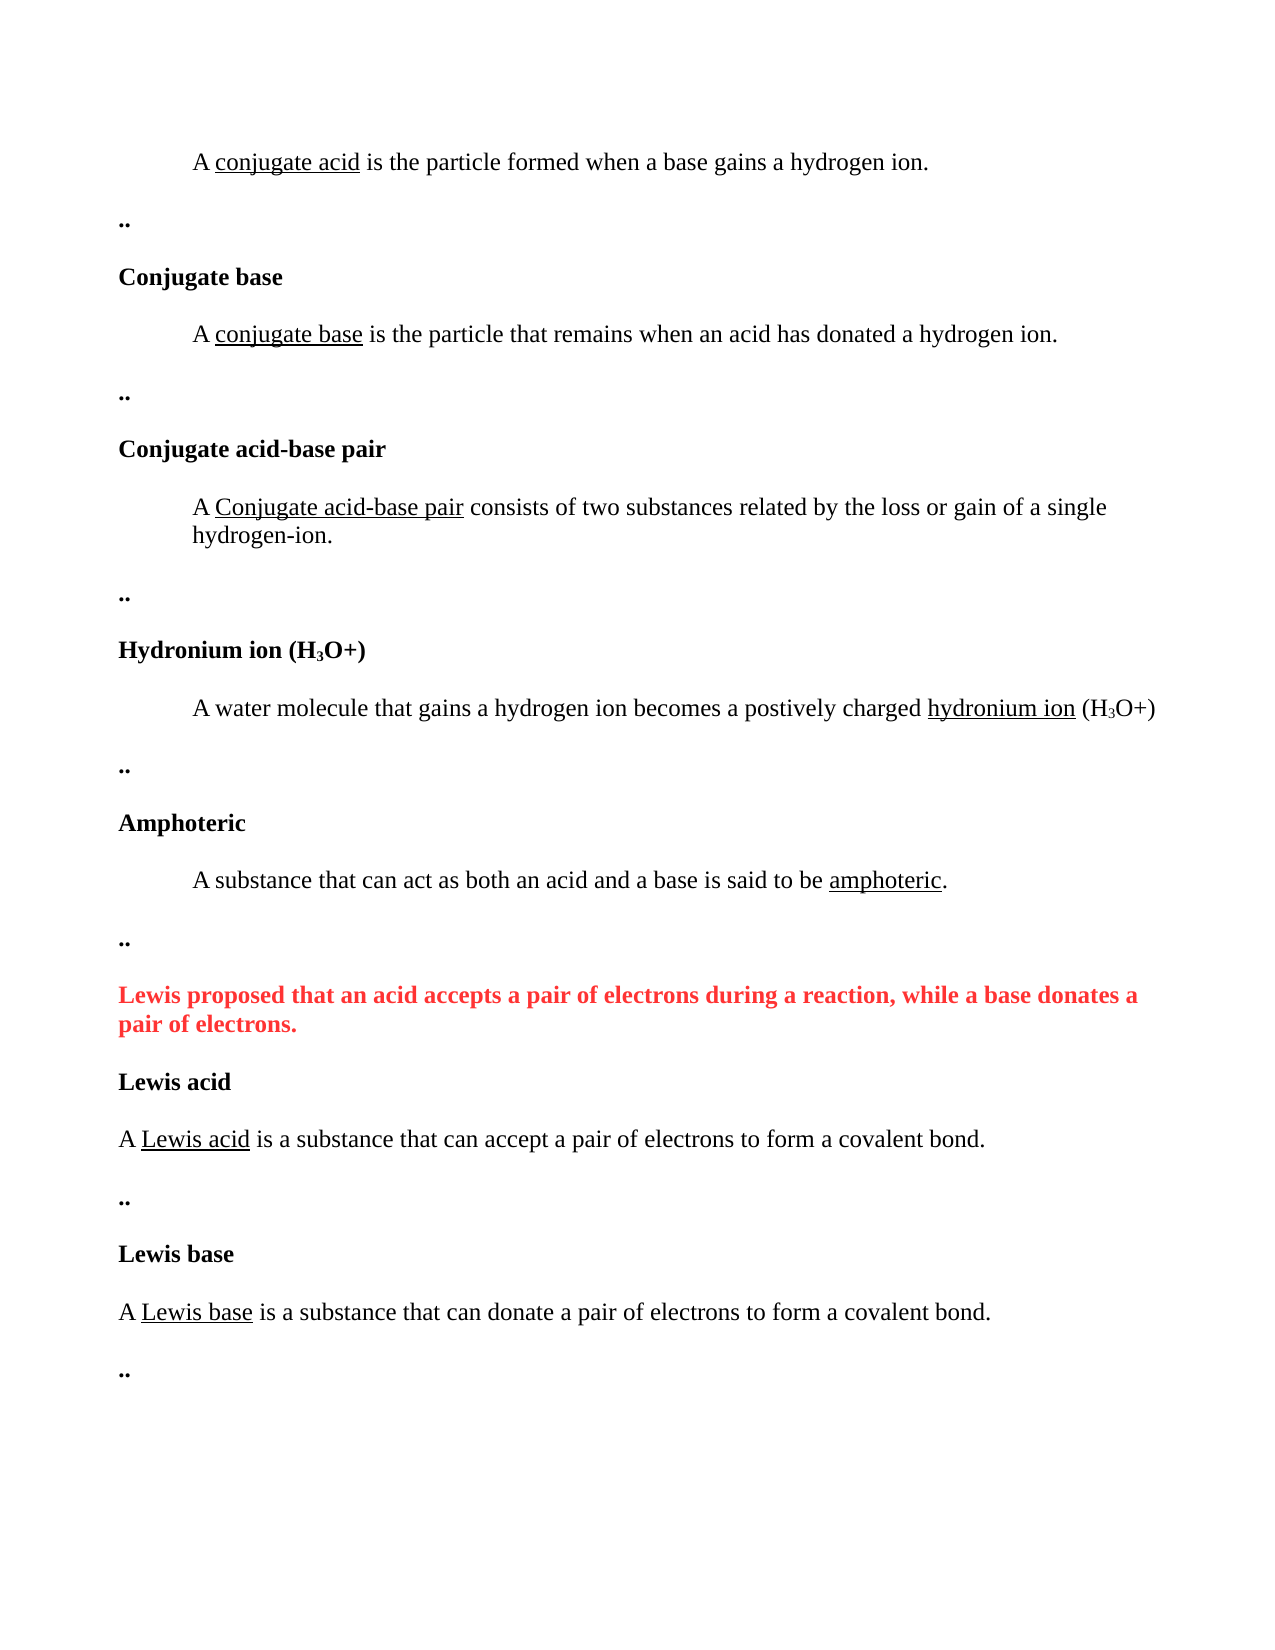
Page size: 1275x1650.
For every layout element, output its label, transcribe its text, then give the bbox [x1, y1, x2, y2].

text .. [118, 751, 1157, 779]
text Lewis base [118, 1239, 1157, 1268]
text .. [118, 923, 1157, 952]
text A conjugate acid is the particle formed when a base gains a hydrogen ion. [118, 147, 1157, 176]
text A Lewis acid is a substance that can accept a pair of electrons to form a covalent bond. [118, 1124, 1157, 1153]
text Lewis proposed that an acid accepts a pair of electrons during a reaction, while a base donates a pair of electrons. [118, 981, 1157, 1038]
text A Conjugate acid-base pair consists of two substances related by the loss or gain of a single hydrogen-ion. [118, 492, 1157, 549]
text Conjugate base [118, 262, 1157, 291]
text A Lewis base is a substance that can donate a pair of electrons to form a covalent bond. [118, 1297, 1157, 1326]
text .. [118, 1182, 1157, 1211]
text Conjugate acid-base pair [118, 434, 1157, 463]
text Hydronium ion (H3O+) [118, 636, 1157, 664]
text A water molecule that gains a hydrogen ion becomes a postively charged hydronium ion (H3O+) [118, 693, 1157, 722]
text .. [118, 578, 1157, 607]
text .. [118, 1354, 1157, 1383]
text Amphoteric [118, 808, 1157, 837]
text A substance that can act as both an acid and a base is said to be amphoteric. [118, 866, 1157, 894]
text A conjugate base is the particle that remains when an acid has donated a hydrogen ion. [118, 319, 1157, 348]
text .. [118, 204, 1157, 233]
text .. [118, 377, 1157, 406]
text Lewis acid [118, 1067, 1157, 1096]
